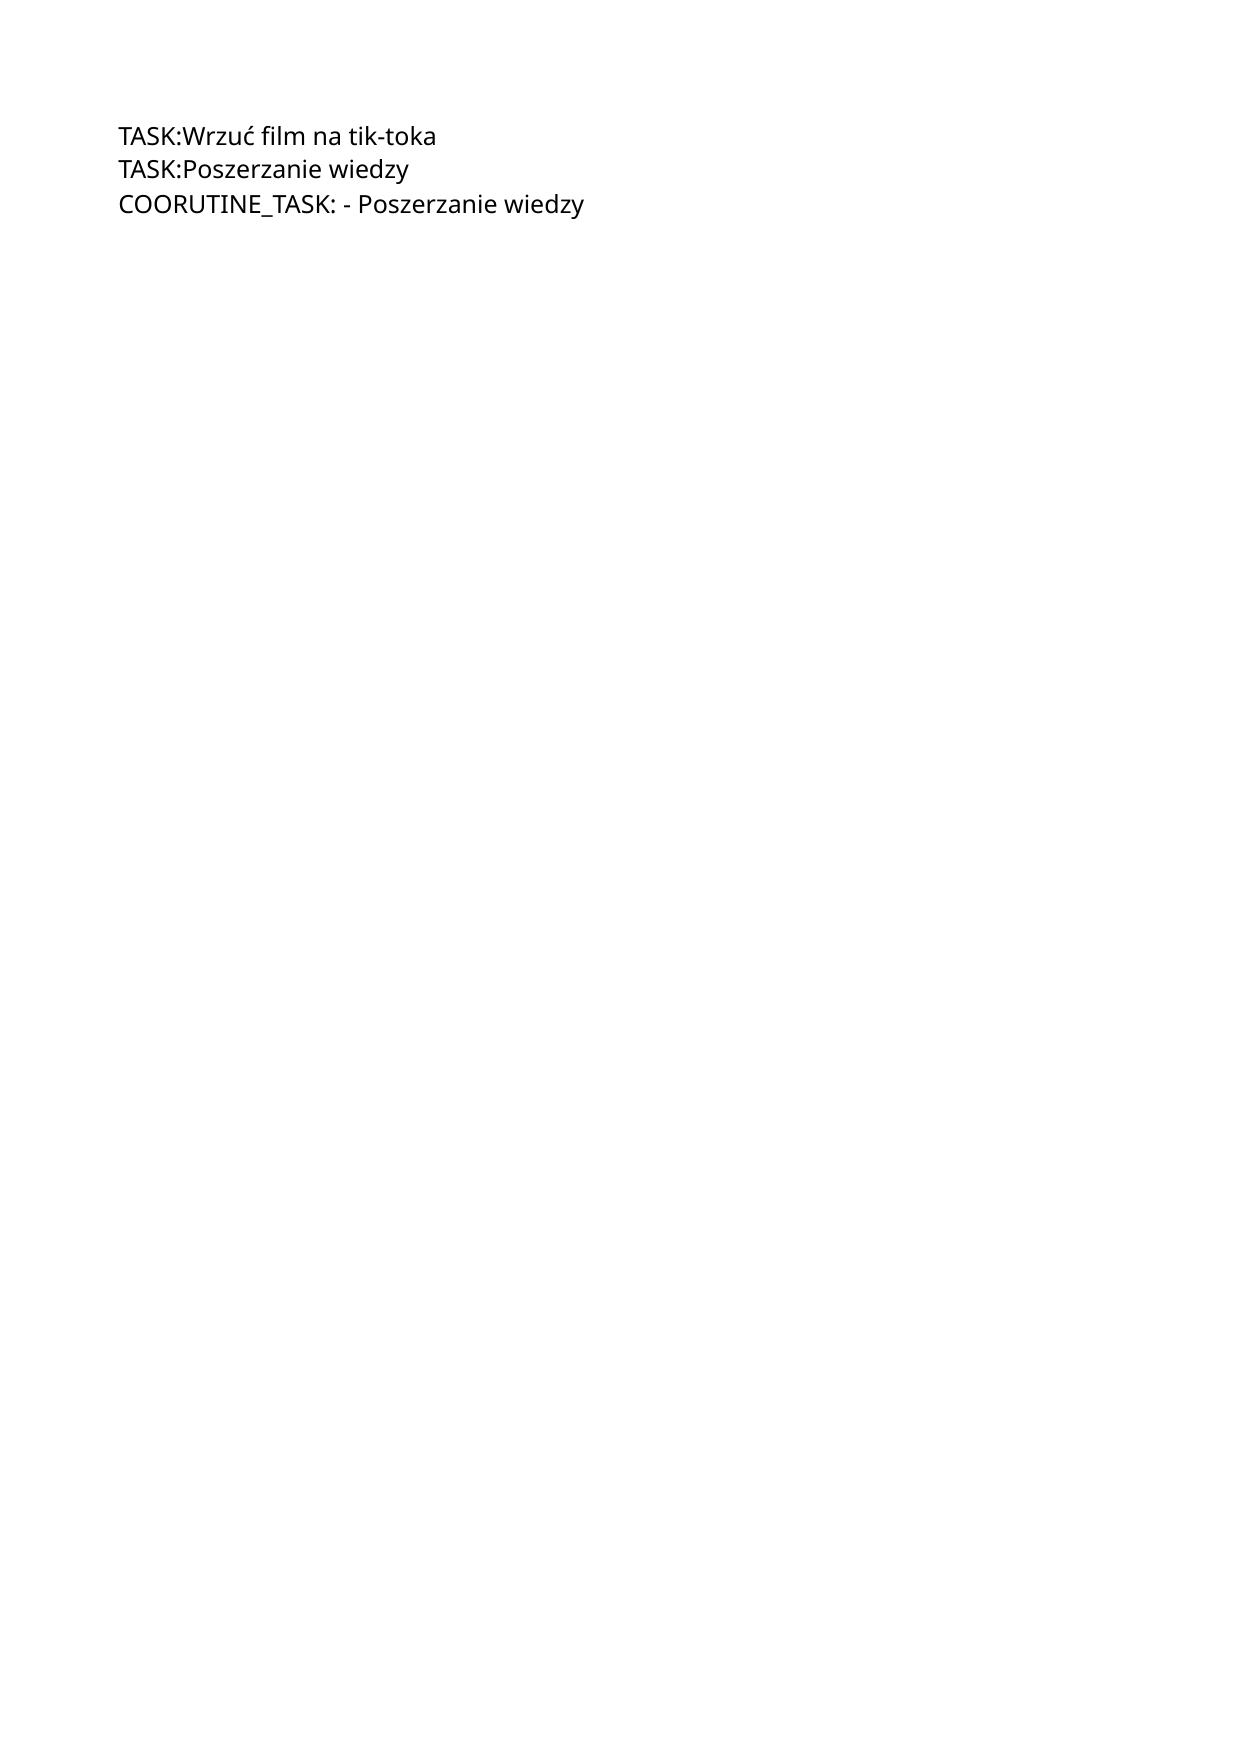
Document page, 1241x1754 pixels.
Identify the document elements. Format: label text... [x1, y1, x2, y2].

text COORUTINE_TASK: - Poszerzanie wiedzy [118, 186, 1122, 220]
text TASK:Wrzuć film na tik-toka [118, 118, 1122, 152]
text TASK:Poszerzanie wiedzy [118, 152, 1122, 186]
